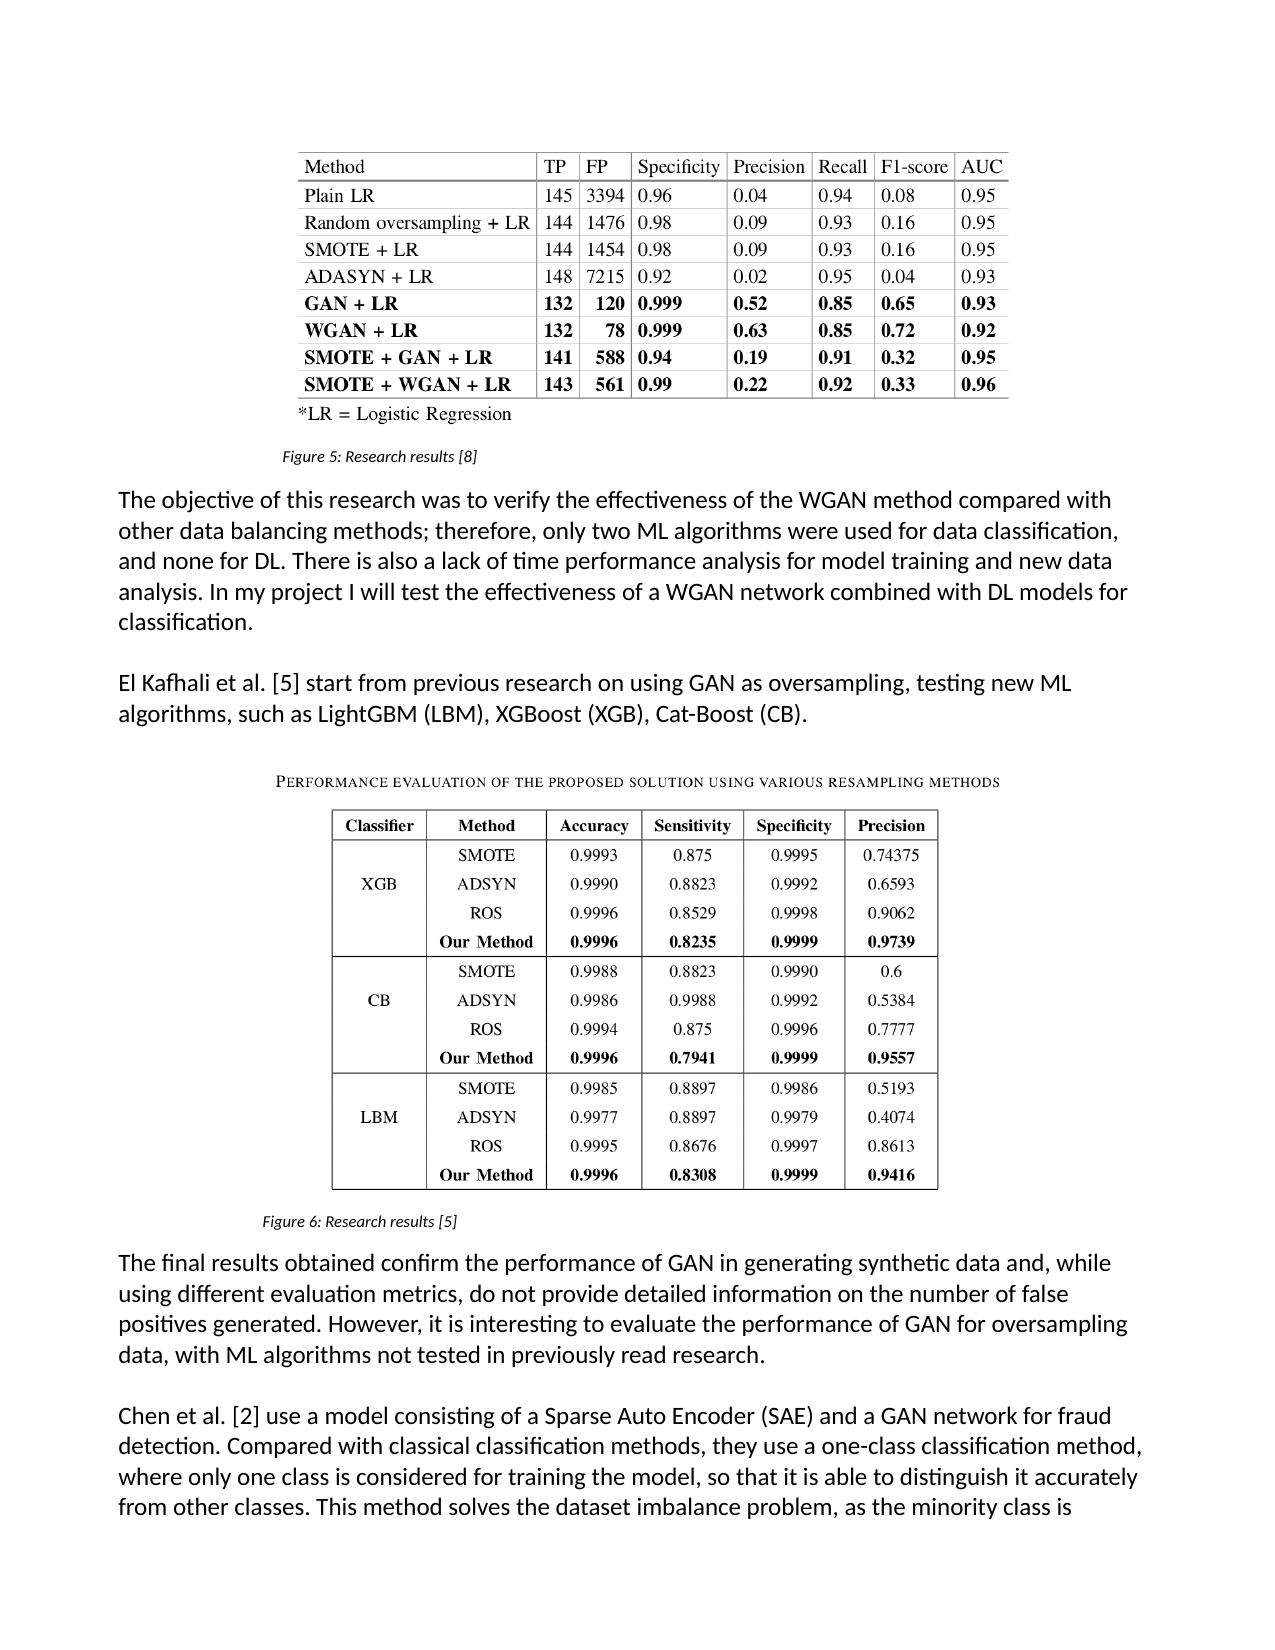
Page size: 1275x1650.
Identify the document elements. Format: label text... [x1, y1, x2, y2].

text Chen et al. [2] use a model consisting of a Sparse Auto Encoder (SAE) and a GAN network for fraud detection. Compared with classical classification methods, they use a one-class classification method, where only one class is considered for training the model, so that it is able to distinguish it accurately from other classes. This method solves the dataset imbalance problem, as the minority class is [118, 1400, 1157, 1522]
text The final results obtained confirm the performance of GAN in generating synthetic data and, while using different evaluation metrics, do not provide detailed information on the number of false positives generated. However, it is interesting to evaluate the performance of GAN for oversampling data, with ML algorithms not tested in previously read research. [118, 1247, 1157, 1369]
picture [282, 144, 1033, 435]
text The objective of this research was to verify the effectiveness of the WGAN method compared with other data balancing methods; therefore, only two ML algorithms were used for data classification, and none for DL. There is also a lack of time performance analysis for model training and new data analysis. In my project I will test the effectiveness of a WGAN network combined with DL models for classification. [118, 484, 1157, 637]
text Figure 6: Research results [5] [262, 1199, 1012, 1232]
text El Kafhali et al. [5] start from previous research on using GAN as oversampling, testing new ML algorithms, such as LightGBM (LBM), XGBoost (XGB), Cat-Boost (CB). [118, 667, 1157, 728]
picture [262, 771, 1013, 1199]
text Figure 5: Research results [8] [282, 435, 1032, 467]
